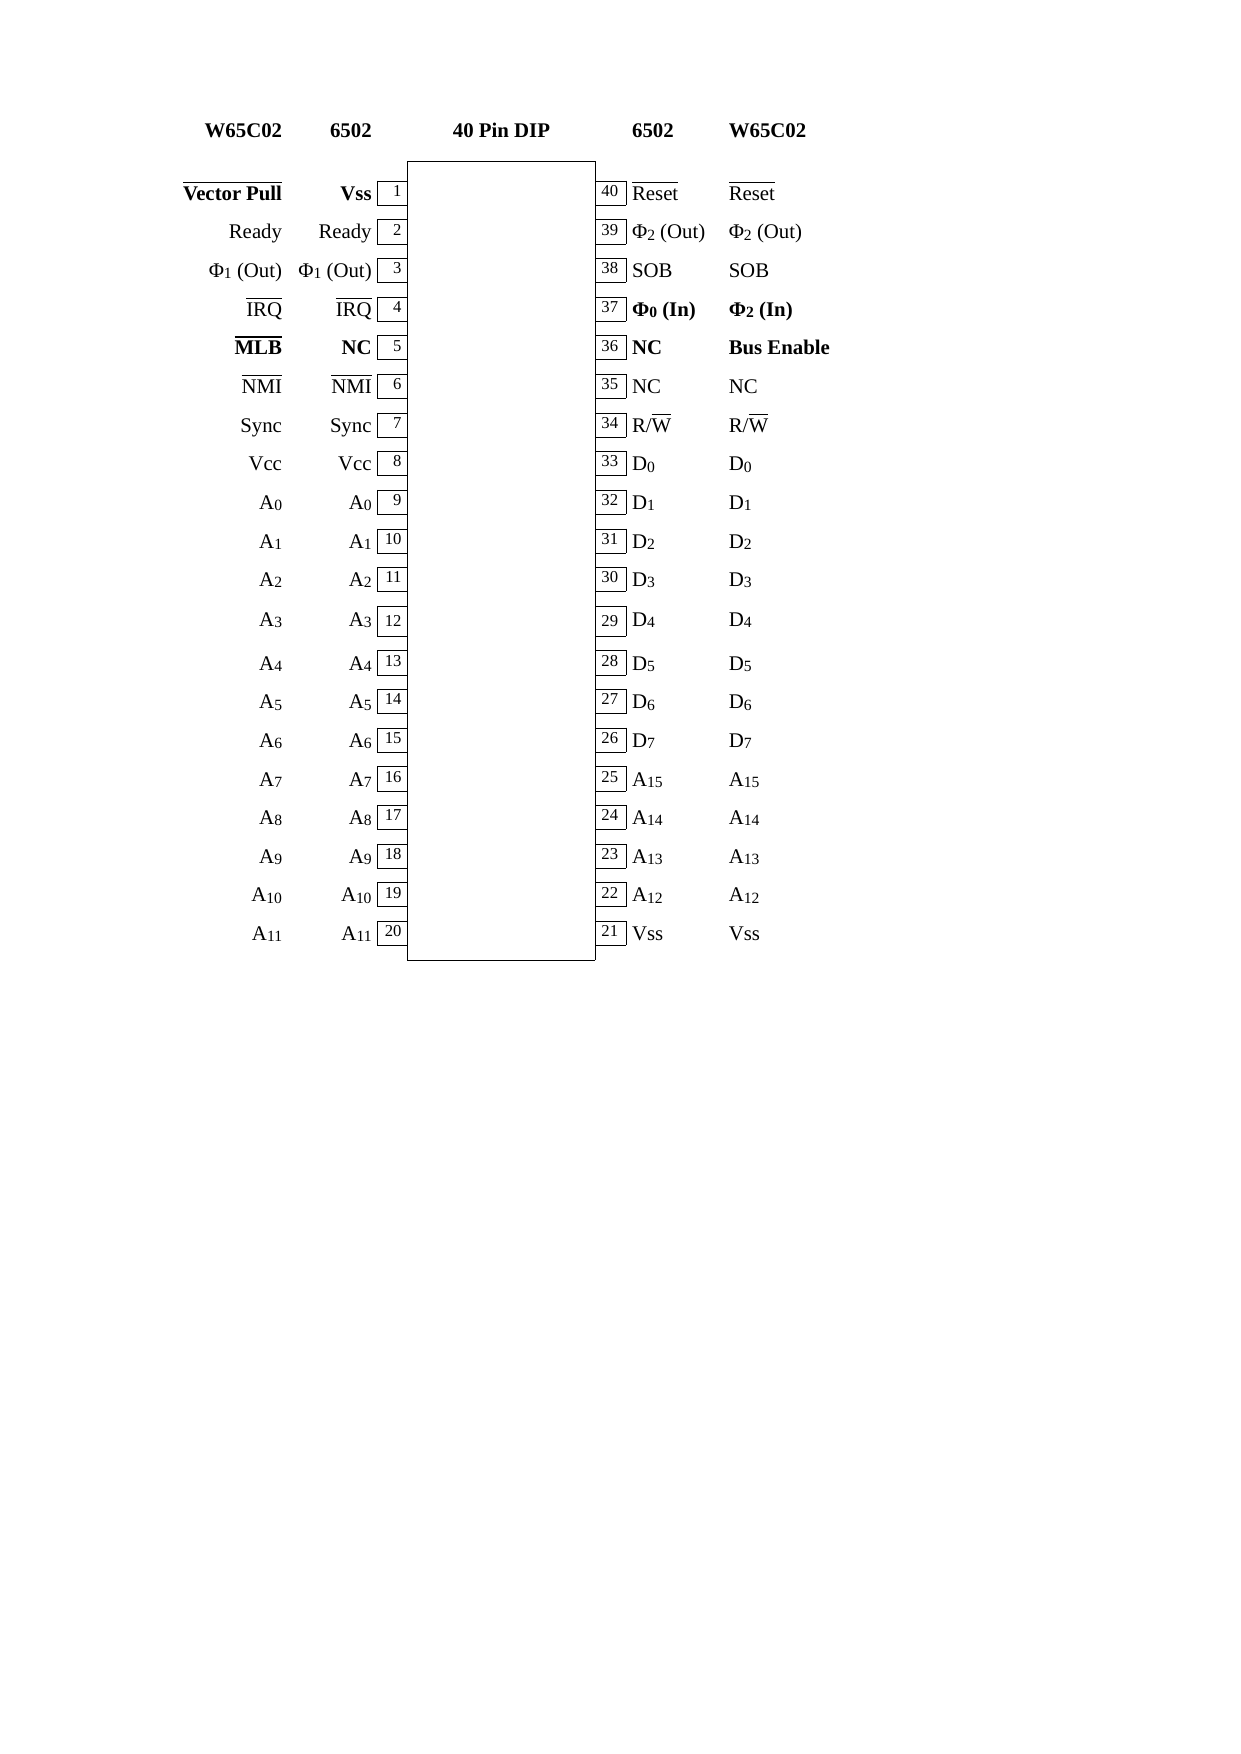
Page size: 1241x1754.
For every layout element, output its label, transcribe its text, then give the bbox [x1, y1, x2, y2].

table_cell [1007, 181, 1111, 205]
table_cell [139, 945, 288, 959]
table_cell 21 [596, 922, 626, 945]
table_cell [723, 321, 857, 335]
table_cell A5 [288, 689, 377, 713]
table_cell [1007, 244, 1111, 258]
table_cell [626, 713, 722, 728]
table_cell [723, 514, 857, 528]
table_cell [1007, 282, 1111, 297]
table_cell [139, 244, 288, 258]
table_cell [626, 359, 722, 374]
table_cell [1007, 359, 1111, 374]
table_cell NMI [288, 374, 377, 398]
table_cell 13 [378, 651, 407, 674]
table_cell [626, 437, 722, 451]
table_cell [378, 753, 407, 766]
table_cell A1 [288, 529, 377, 553]
table_cell [139, 282, 288, 297]
table_cell A5 [139, 689, 288, 713]
table_cell [857, 142, 1007, 161]
table_cell [288, 675, 377, 689]
table_cell [626, 636, 722, 650]
table_cell [407, 961, 595, 979]
table_cell [1007, 945, 1111, 959]
table_cell [1007, 413, 1111, 437]
table_cell [288, 960, 377, 979]
table_cell D5 [723, 650, 857, 674]
table_cell [857, 219, 1007, 243]
table_cell A3 [139, 606, 288, 636]
table_cell 22 [596, 883, 626, 906]
table_cell [857, 437, 1007, 451]
table_cell [378, 792, 407, 805]
table_cell A10 [139, 882, 288, 906]
table_cell [626, 906, 722, 921]
table_cell [857, 161, 1007, 181]
table_cell [723, 161, 857, 181]
table_cell [288, 475, 377, 490]
table_cell [626, 945, 722, 959]
table_cell 16 [378, 767, 407, 791]
table_cell [288, 591, 377, 606]
table_cell [626, 282, 722, 297]
table_cell A9 [139, 844, 288, 868]
table_cell [596, 830, 626, 844]
table_cell MLB [139, 335, 288, 359]
table_cell [139, 868, 288, 882]
table_cell D2 [627, 529, 722, 553]
table_cell Vss [627, 921, 722, 945]
table_cell 34 [596, 414, 626, 437]
table_cell [857, 244, 1007, 258]
table_cell Φ2 (In) [723, 297, 857, 321]
table_cell [857, 335, 1007, 359]
table_cell [378, 960, 407, 979]
table_cell Vss [288, 181, 377, 205]
table_cell [288, 205, 377, 219]
table_cell D4 [627, 606, 722, 636]
table_cell [1007, 906, 1111, 921]
table_cell [596, 637, 626, 650]
table_cell Φ1 (Out) [139, 258, 288, 282]
table_cell [857, 567, 1007, 591]
table_header W65C02 [139, 118, 288, 142]
table_cell [408, 162, 595, 959]
table_cell [288, 321, 377, 335]
table_cell [378, 438, 407, 451]
table_cell [723, 713, 857, 728]
table_cell Bus Enable [723, 335, 857, 359]
table_cell 18 [378, 845, 407, 868]
table_cell [378, 637, 407, 650]
table_cell [596, 592, 626, 606]
table_cell [723, 359, 857, 374]
table_cell [857, 868, 1007, 882]
table_cell Sync [139, 413, 288, 437]
table_cell [596, 676, 626, 689]
table_cell 31 [596, 530, 626, 553]
table_cell [723, 791, 857, 805]
table_cell [857, 829, 1007, 844]
table_cell [857, 529, 1007, 553]
table_cell D0 [627, 451, 722, 475]
table_cell [723, 398, 857, 412]
table_cell [857, 650, 1007, 674]
table_cell [626, 161, 722, 181]
table_cell 23 [596, 845, 626, 868]
table_cell 37 [596, 298, 626, 321]
table_header [378, 118, 407, 142]
table_cell [1007, 766, 1111, 791]
table_cell A8 [288, 805, 377, 829]
table_cell [1007, 321, 1111, 335]
table_cell [626, 321, 722, 335]
table_cell [723, 906, 857, 921]
table_cell [1007, 490, 1111, 514]
table_cell D6 [627, 689, 722, 713]
table_cell 35 [596, 375, 626, 398]
table_cell 39 [596, 220, 626, 243]
table_cell [139, 142, 288, 161]
table_cell [626, 205, 722, 219]
table_cell [378, 283, 407, 297]
table_cell [723, 244, 857, 258]
table_cell [1007, 713, 1111, 728]
table_cell [1007, 374, 1111, 398]
table_cell IRQ [288, 297, 377, 321]
table_cell [857, 451, 1007, 475]
table_cell [857, 805, 1007, 829]
table_cell A0 [139, 490, 288, 514]
table_cell [288, 553, 377, 567]
table_cell [139, 398, 288, 412]
table_cell [1007, 636, 1111, 650]
table_cell [857, 945, 1007, 959]
table_cell D2 [723, 529, 857, 553]
table_cell SOB [627, 258, 722, 282]
table_cell [857, 882, 1007, 906]
table_header [595, 118, 626, 142]
table_cell [857, 321, 1007, 335]
table_cell [288, 161, 377, 181]
table_cell [288, 945, 377, 959]
table_cell [723, 945, 857, 959]
table_cell 24 [596, 806, 626, 829]
table_cell [1007, 650, 1111, 674]
table_cell [723, 553, 857, 567]
table_cell [596, 869, 626, 882]
table_cell [378, 476, 407, 490]
table_cell [596, 554, 626, 567]
table_cell [626, 591, 722, 606]
table_cell [1007, 805, 1111, 829]
table_cell A6 [139, 728, 288, 752]
table_cell A6 [288, 728, 377, 752]
table_cell D1 [627, 490, 722, 514]
table_cell [723, 752, 857, 766]
table_cell [626, 514, 722, 528]
table_cell [596, 792, 626, 805]
table_cell 32 [596, 491, 626, 514]
table_cell [378, 714, 407, 728]
table_cell [139, 791, 288, 805]
table_cell [857, 921, 1007, 945]
table_header 6502 [288, 118, 377, 142]
table_cell [1007, 606, 1111, 636]
table_cell [288, 829, 377, 844]
table_cell [1007, 960, 1111, 979]
table_cell [378, 142, 407, 161]
table_cell [596, 245, 626, 258]
table_cell [626, 960, 722, 979]
table_cell [139, 829, 288, 844]
table_cell [139, 205, 288, 219]
table_cell [1007, 689, 1111, 713]
table_cell NC [627, 335, 722, 359]
table_cell [378, 554, 407, 567]
table_cell [1007, 335, 1111, 359]
table_cell [139, 636, 288, 650]
table_cell [857, 359, 1007, 374]
table_cell [1007, 161, 1111, 181]
table_cell 9 [378, 491, 407, 514]
table_cell 10 [378, 530, 407, 553]
table_cell 3 [378, 259, 407, 282]
table_cell 33 [596, 452, 626, 475]
table_cell [1007, 553, 1111, 567]
table_cell A15 [627, 766, 722, 791]
table_cell D7 [723, 728, 857, 752]
table_cell [857, 844, 1007, 868]
table_cell Sync [288, 413, 377, 437]
table_cell [857, 713, 1007, 728]
table_cell [1007, 868, 1111, 882]
table_cell R/W [627, 413, 722, 437]
table_cell [378, 869, 407, 882]
table_cell [1007, 567, 1111, 591]
table_cell [1007, 791, 1111, 805]
table_cell D0 [723, 451, 857, 475]
table_cell [378, 676, 407, 689]
table_cell A7 [288, 766, 377, 791]
table_cell A8 [139, 805, 288, 829]
table_cell [857, 960, 1007, 979]
table_cell [857, 297, 1007, 321]
table_cell NC [288, 335, 377, 359]
table_cell A1 [139, 529, 288, 553]
table_cell D1 [723, 490, 857, 514]
table_cell [288, 398, 377, 412]
table_cell A11 [139, 921, 288, 945]
table_cell [723, 475, 857, 490]
table_cell [857, 475, 1007, 490]
table_cell A14 [723, 805, 857, 829]
table_cell [378, 206, 407, 219]
table_cell Vcc [139, 451, 288, 475]
table_cell [139, 437, 288, 451]
table_cell Reset [627, 181, 722, 205]
table_cell [1007, 829, 1111, 844]
table_cell [139, 675, 288, 689]
table_cell [378, 830, 407, 844]
table_cell [857, 205, 1007, 219]
table_cell [857, 689, 1007, 713]
table_cell A13 [627, 844, 722, 868]
table_cell [1007, 451, 1111, 475]
table_cell [626, 553, 722, 567]
table_cell Φ1 (Out) [288, 258, 377, 282]
table_cell [626, 475, 722, 490]
table_cell [1007, 205, 1111, 219]
table_cell Vcc [288, 451, 377, 475]
table_cell A4 [288, 650, 377, 674]
table_cell NMI [139, 374, 288, 398]
table_cell A15 [723, 766, 857, 791]
table_cell [596, 515, 626, 528]
table_cell [139, 475, 288, 490]
table_header [1007, 118, 1111, 142]
table_cell 8 [378, 452, 407, 475]
table_cell 2 [378, 220, 407, 243]
table_cell [723, 142, 857, 161]
table_cell [595, 960, 626, 979]
table_cell [1007, 514, 1111, 528]
table_cell [857, 398, 1007, 412]
table_cell A4 [139, 650, 288, 674]
table_header W65C02 [723, 118, 857, 142]
table_cell [596, 206, 626, 219]
table_cell [626, 868, 722, 882]
table_cell [378, 907, 407, 921]
table_cell [288, 514, 377, 528]
table_cell [857, 636, 1007, 650]
table_cell 20 [378, 922, 407, 945]
table_cell [857, 591, 1007, 606]
table_cell IRQ [139, 297, 288, 321]
table_header 40 Pin DIP [407, 118, 595, 142]
table_cell [288, 713, 377, 728]
table_cell A11 [288, 921, 377, 945]
table_cell [857, 181, 1007, 205]
table_cell A9 [288, 844, 377, 868]
table_cell [139, 514, 288, 528]
table_cell [857, 413, 1007, 437]
table_cell [596, 283, 626, 297]
table_cell [723, 282, 857, 297]
table_cell [723, 205, 857, 219]
table_cell [288, 636, 377, 650]
table_cell [288, 791, 377, 805]
table_cell A7 [139, 766, 288, 791]
table_cell [723, 960, 857, 979]
table_cell [1007, 921, 1111, 945]
table_cell 30 [596, 568, 626, 591]
table_cell [378, 360, 407, 374]
table_cell [857, 514, 1007, 528]
table_cell [857, 906, 1007, 921]
table_cell 36 [596, 336, 626, 359]
table_cell [139, 906, 288, 921]
table_cell [857, 791, 1007, 805]
table_cell [596, 714, 626, 728]
table_cell [288, 906, 377, 921]
table_cell [139, 713, 288, 728]
table_cell Vector Pull [139, 181, 288, 205]
table_cell [723, 437, 857, 451]
table_cell [407, 142, 595, 161]
table_cell Ready [288, 219, 377, 243]
table_header 6502 [626, 118, 722, 142]
table_cell [288, 142, 377, 161]
table_cell [626, 791, 722, 805]
table_cell [723, 829, 857, 844]
table_cell A12 [723, 882, 857, 906]
table_cell [288, 868, 377, 882]
table_cell Ready [139, 219, 288, 243]
table_cell [1007, 437, 1111, 451]
table_cell [596, 946, 626, 959]
table_cell [1007, 297, 1111, 321]
table_cell Reset [723, 181, 857, 205]
table_cell [378, 245, 407, 258]
table_cell 14 [378, 690, 407, 713]
table_cell [596, 360, 626, 374]
table_cell 40 [596, 182, 626, 205]
table_cell 7 [378, 414, 407, 437]
table_cell [378, 592, 407, 606]
table_cell [596, 322, 626, 335]
table_cell 17 [378, 806, 407, 829]
table_header [857, 118, 1007, 142]
table_cell D3 [627, 567, 722, 591]
table_cell [596, 907, 626, 921]
table_cell 12 [378, 607, 407, 636]
table_cell D7 [627, 728, 722, 752]
table_cell [857, 553, 1007, 567]
table_cell [857, 675, 1007, 689]
table_cell [857, 606, 1007, 636]
table_cell [139, 359, 288, 374]
table_cell Φ2 (Out) [723, 219, 857, 243]
table_cell A3 [288, 606, 377, 636]
table_cell [1007, 752, 1111, 766]
table_cell 27 [596, 690, 626, 713]
table_cell [378, 322, 407, 335]
table_cell [288, 752, 377, 766]
table_cell 1 [378, 182, 407, 205]
table_cell [595, 142, 626, 161]
table_cell D5 [627, 650, 722, 674]
table_cell [1007, 398, 1111, 412]
table_cell [596, 438, 626, 451]
table_cell SOB [723, 258, 857, 282]
table_cell NC [723, 374, 857, 398]
table_cell [139, 553, 288, 567]
table_cell [378, 946, 407, 959]
table_cell [596, 399, 626, 412]
table_cell R/W [723, 413, 857, 437]
table_cell D4 [723, 606, 857, 636]
table_cell [139, 960, 288, 979]
table_cell [1007, 258, 1111, 282]
table_cell [857, 258, 1007, 282]
table_cell Φ0 (In) [627, 297, 722, 321]
table_cell [139, 591, 288, 606]
table_cell [723, 868, 857, 882]
table_cell 4 [378, 298, 407, 321]
table_cell [139, 321, 288, 335]
table_cell [139, 161, 288, 181]
table_cell 25 [596, 767, 626, 791]
table_cell [857, 752, 1007, 766]
table_cell [596, 476, 626, 490]
table_cell [596, 753, 626, 766]
table_cell Φ2 (Out) [627, 219, 722, 243]
table_cell [288, 437, 377, 451]
table_cell A0 [288, 490, 377, 514]
table_cell [626, 244, 722, 258]
table_cell [857, 490, 1007, 514]
table_cell [723, 591, 857, 606]
table_cell [1007, 142, 1111, 161]
table_cell Vss [723, 921, 857, 945]
table_cell 28 [596, 651, 626, 674]
table_cell [288, 359, 377, 374]
table_cell [857, 728, 1007, 752]
table_cell 19 [378, 883, 407, 906]
table_cell [626, 752, 722, 766]
table_cell 6 [378, 375, 407, 398]
table_cell A10 [288, 882, 377, 906]
table_cell [723, 636, 857, 650]
table_cell [626, 829, 722, 844]
table_cell [378, 161, 407, 181]
table_cell 38 [596, 259, 626, 282]
table_cell 26 [596, 729, 626, 752]
table_cell [1007, 675, 1111, 689]
table_cell [288, 282, 377, 297]
table_cell [1007, 882, 1111, 906]
table_cell A2 [288, 567, 377, 591]
table_cell 29 [596, 607, 626, 636]
table_cell A2 [139, 567, 288, 591]
table_cell [1007, 475, 1111, 490]
table_cell D6 [723, 689, 857, 713]
table_cell A12 [627, 882, 722, 906]
table_cell [378, 515, 407, 528]
table_cell [723, 675, 857, 689]
table_cell [857, 282, 1007, 297]
table_cell 15 [378, 729, 407, 752]
table_cell [1007, 728, 1111, 752]
table_cell A13 [723, 844, 857, 868]
table_cell D3 [723, 567, 857, 591]
table_cell [1007, 591, 1111, 606]
table_cell [139, 752, 288, 766]
table_cell [626, 398, 722, 412]
table_cell [378, 399, 407, 412]
table_cell [288, 244, 377, 258]
table_cell [1007, 844, 1111, 868]
table_cell [857, 766, 1007, 791]
table_cell [1007, 529, 1111, 553]
table_cell 5 [378, 336, 407, 359]
table_cell [626, 142, 722, 161]
table_cell [596, 161, 626, 181]
table_cell A14 [627, 805, 722, 829]
table_cell [626, 675, 722, 689]
table_cell [1007, 219, 1111, 243]
table_cell [857, 374, 1007, 398]
table_cell NC [627, 374, 722, 398]
table_cell 11 [378, 568, 407, 591]
